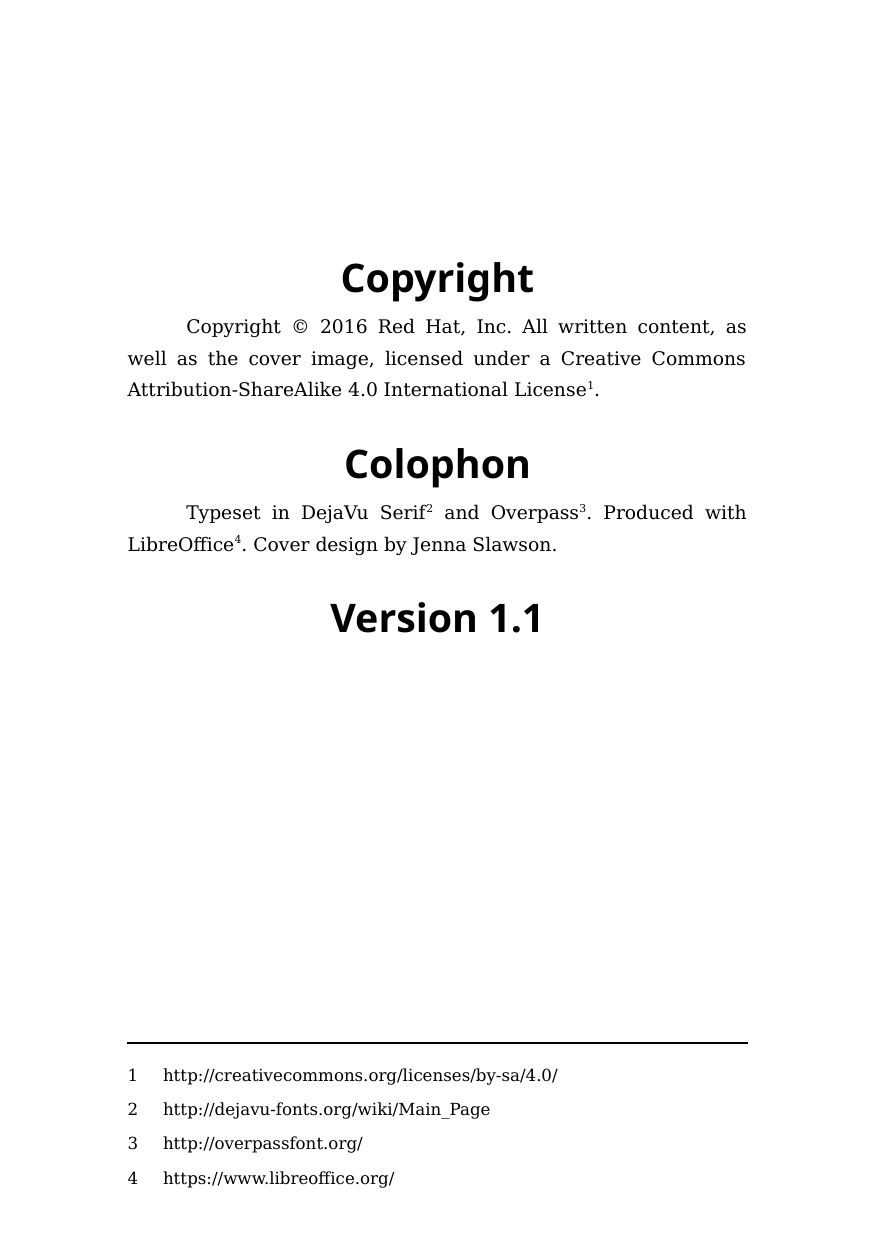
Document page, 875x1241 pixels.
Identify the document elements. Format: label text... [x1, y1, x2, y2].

subtitle Copyright [127, 250, 747, 304]
text http://creativecommons.org/licenses/by-sa/4.0/ [127, 1066, 747, 1085]
text Copyright © 2016 Red Hat, Inc. All written content, as well as the cover image, licensed under a Creative Commons Attribution-ShareAlike 4.0 International License. [127, 316, 747, 401]
subtitle Colophon [127, 436, 747, 490]
subtitle Version 1.1 [127, 591, 747, 644]
text http://dejavu-fonts.org/wiki/Main_Page [127, 1100, 747, 1119]
text Typeset in DejaVu Serif and Overpass. Produced with LibreOffice. Cover design by Jenna Slawson. [127, 502, 747, 556]
text http://overpassfont.org/ [127, 1134, 747, 1154]
text https://www.libreoffice.org/ [127, 1169, 747, 1188]
